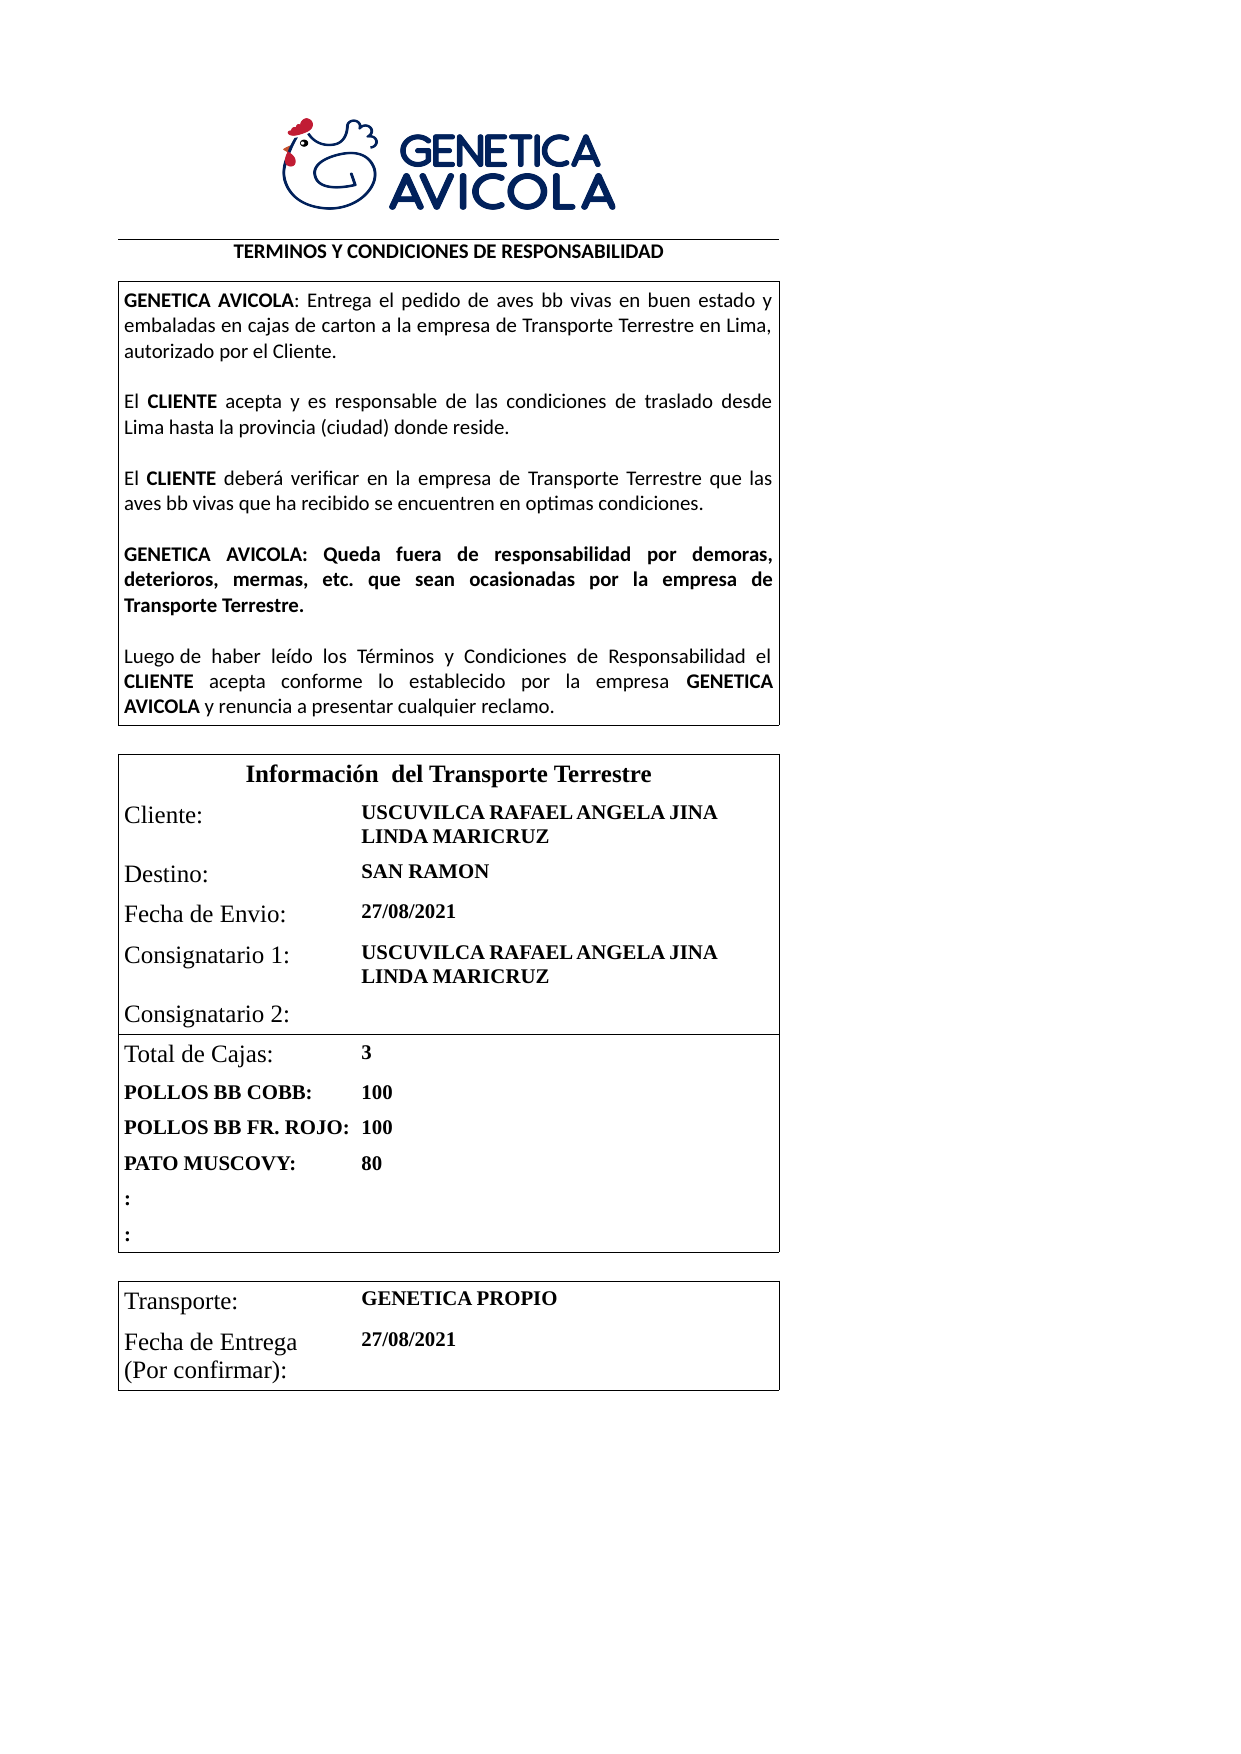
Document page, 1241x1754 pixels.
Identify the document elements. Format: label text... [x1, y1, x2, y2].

table_cell Consignatario 2: [119, 994, 356, 1034]
table_cell 80 [356, 1145, 779, 1181]
table_header Información del Transporte Terrestre [119, 755, 779, 794]
table_cell : [119, 1216, 356, 1252]
table_cell POLLOS BB FR. ROJO: [119, 1110, 356, 1145]
table_cell : [119, 1181, 356, 1216]
table_cell 100 [356, 1110, 779, 1145]
table_cell PATO MUSCOVY: [119, 1145, 356, 1181]
table_cell USCUVILCA RAFAEL ANGELA JINA LINDA MARICRUZ [356, 934, 779, 993]
table_cell [356, 1216, 779, 1252]
table_cell 27/08/2021 [356, 894, 779, 934]
table_cell Destino: [119, 854, 356, 894]
table_header TERMINOS Y CONDICIONES DE RESPONSABILIDAD [118, 240, 779, 281]
table_cell Transporte: [119, 1282, 356, 1321]
table_cell Consignatario 1: [119, 934, 356, 993]
table_cell 27/08/2021 [356, 1321, 779, 1390]
table_cell [356, 1181, 779, 1216]
table_cell POLLOS BB COBB: [119, 1074, 356, 1109]
table_cell Total de Cajas: [119, 1035, 356, 1074]
table_cell [356, 1253, 779, 1281]
table_cell USCUVILCA RAFAEL ANGELA JINA LINDA MARICRUZ [356, 794, 779, 853]
table_cell [118, 1253, 356, 1281]
table_cell SAN RAMON [356, 854, 779, 894]
table_cell 3 [356, 1035, 779, 1074]
table_cell Fecha de Envio: [119, 894, 356, 934]
table_cell 100 [356, 1074, 779, 1109]
picture [282, 118, 616, 210]
table_cell Fecha de Entrega (Por confirmar): [119, 1321, 356, 1390]
table_cell [356, 994, 779, 1034]
table_cell GENETICA AVICOLA: Entrega el pedido de aves bb vivas en buen estado y embaladas en cajas de carton a la empresa de Transporte Terrestre en Lima, autorizado por el Cliente. El CLIENTE acepta y es responsable de las condiciones de traslado desde Lima hasta la provincia (ciudad) donde reside. El CLIENTE deberá verificar en la empresa de Transporte Terrestre que las aves bb vivas que ha recibido se encuentren en optimas condiciones. GENETICA AVICOLA: Queda fuera de responsabilidad por demoras, deterioros, mermas, etc. que sean ocasionadas por la empresa de Transporte Terrestre. Luego de haber leído los Términos y Condiciones de Responsabilidad el CLIENTE acepta conforme lo establecido por la empresa GENETICA AVICOLA y renuncia a presentar cualquier reclamo. [119, 282, 779, 725]
table_cell GENETICA PROPIO [356, 1282, 779, 1321]
table_cell Cliente: [119, 794, 356, 853]
